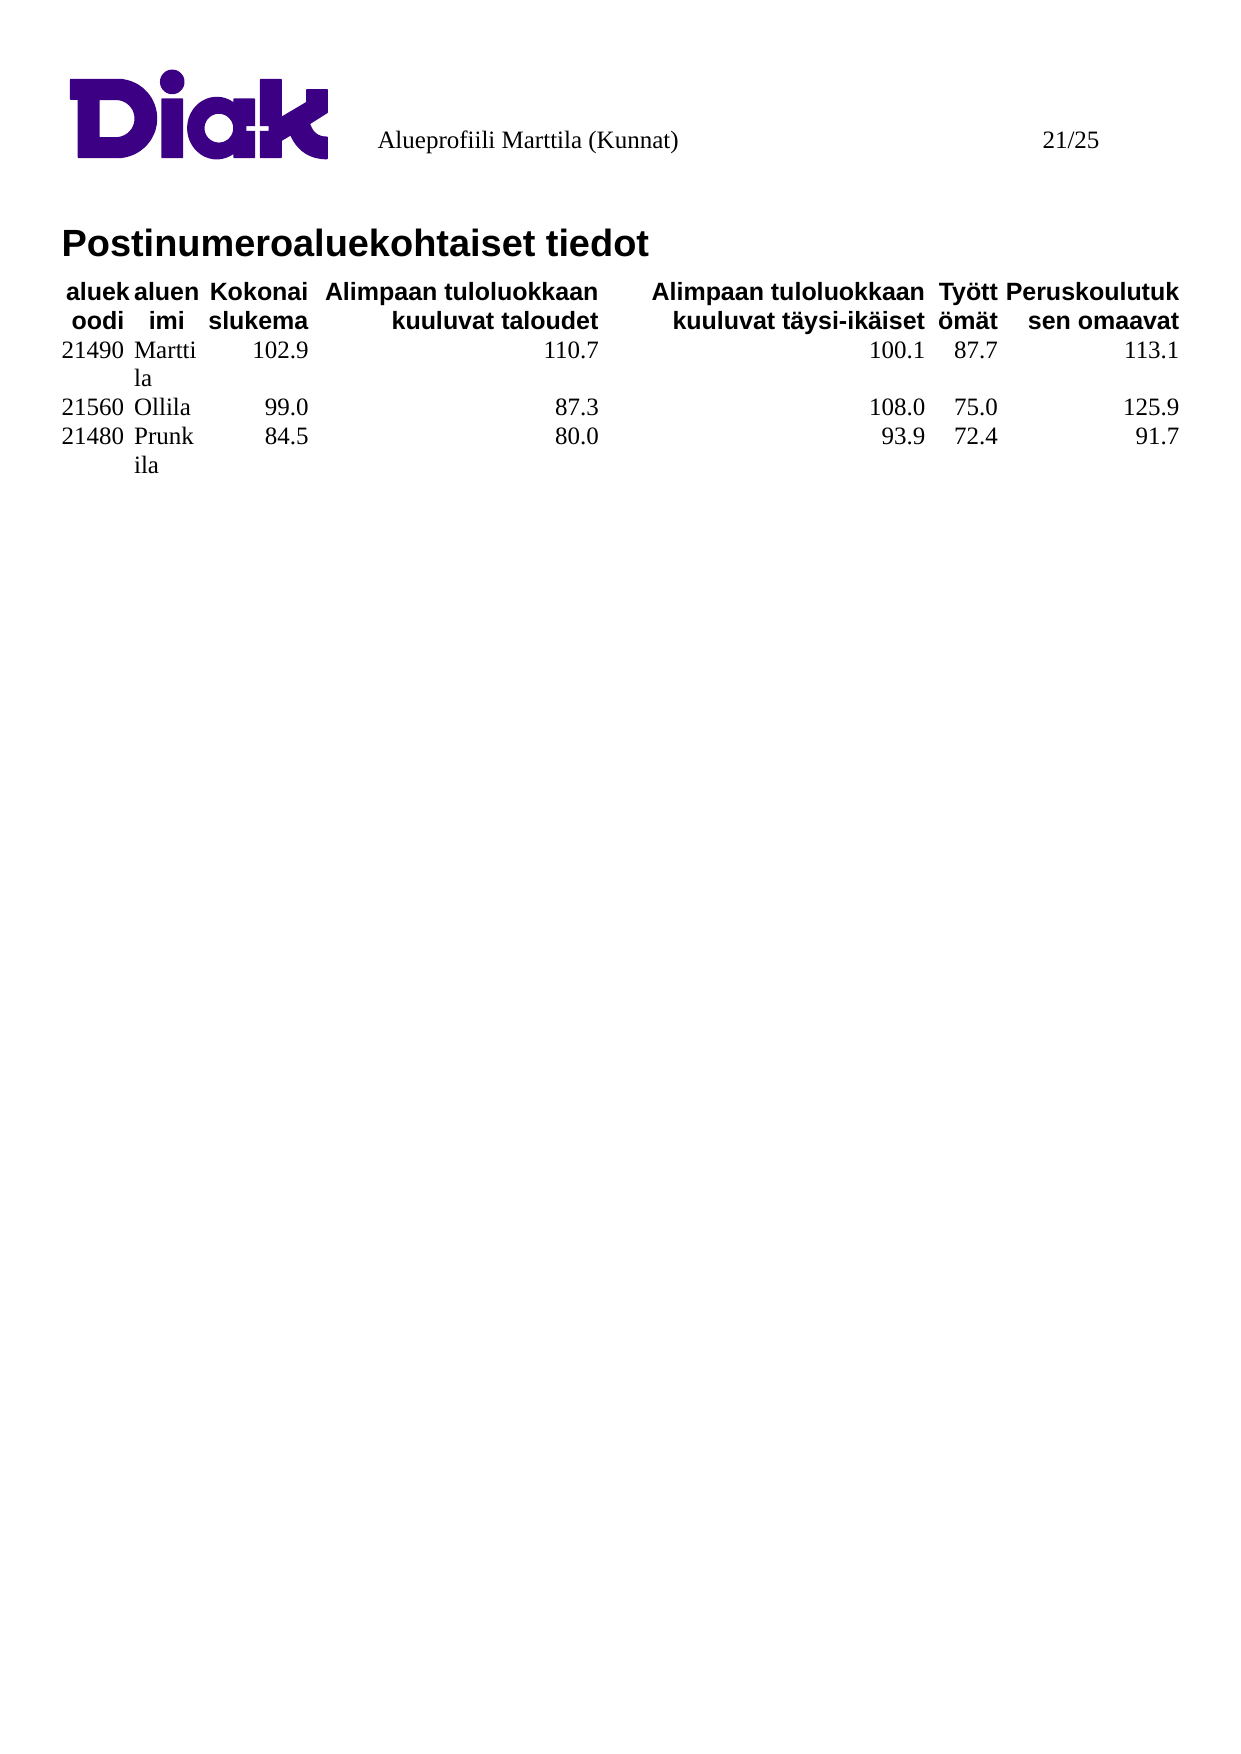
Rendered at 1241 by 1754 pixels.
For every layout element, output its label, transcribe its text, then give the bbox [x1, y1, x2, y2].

subtitle Postinumeroaluekohtaiset tiedot [61, 221, 1179, 265]
table_cell 80.0 [308, 421, 598, 478]
table_cell Prunkila [134, 421, 199, 478]
table_header aluenimi [134, 277, 199, 335]
table_cell 93.9 [599, 421, 925, 478]
table_cell 91.7 [998, 421, 1179, 478]
table_cell Ollila [134, 392, 199, 421]
table_cell 21560 [61, 392, 134, 421]
table_cell 21480 [61, 421, 134, 478]
table_cell 108.0 [599, 392, 925, 421]
table_cell 99.0 [199, 392, 308, 421]
table_header Alimpaan tuloluokkaan kuuluvat täysi-ikäiset [599, 277, 925, 335]
table_cell 87.7 [925, 335, 998, 392]
table_cell 72.4 [925, 421, 998, 478]
table_cell 84.5 [199, 421, 308, 478]
table_header Alimpaan tuloluokkaan kuuluvat taloudet [308, 277, 598, 335]
table_cell 113.1 [998, 335, 1179, 392]
table_cell 100.1 [599, 335, 925, 392]
table_cell 125.9 [998, 392, 1179, 421]
table_cell 102.9 [199, 335, 308, 392]
table_header Peruskoulutuksen omaavat [998, 277, 1179, 335]
table_cell 21490 [61, 335, 134, 392]
table_cell 87.3 [308, 392, 598, 421]
table_header Kokonaislukema [199, 277, 308, 335]
table_cell 75.0 [925, 392, 998, 421]
table_header aluekoodi [61, 277, 134, 335]
table_cell Marttila [134, 335, 199, 392]
table_header Työttömät [925, 277, 998, 335]
table_cell 110.7 [308, 335, 598, 392]
